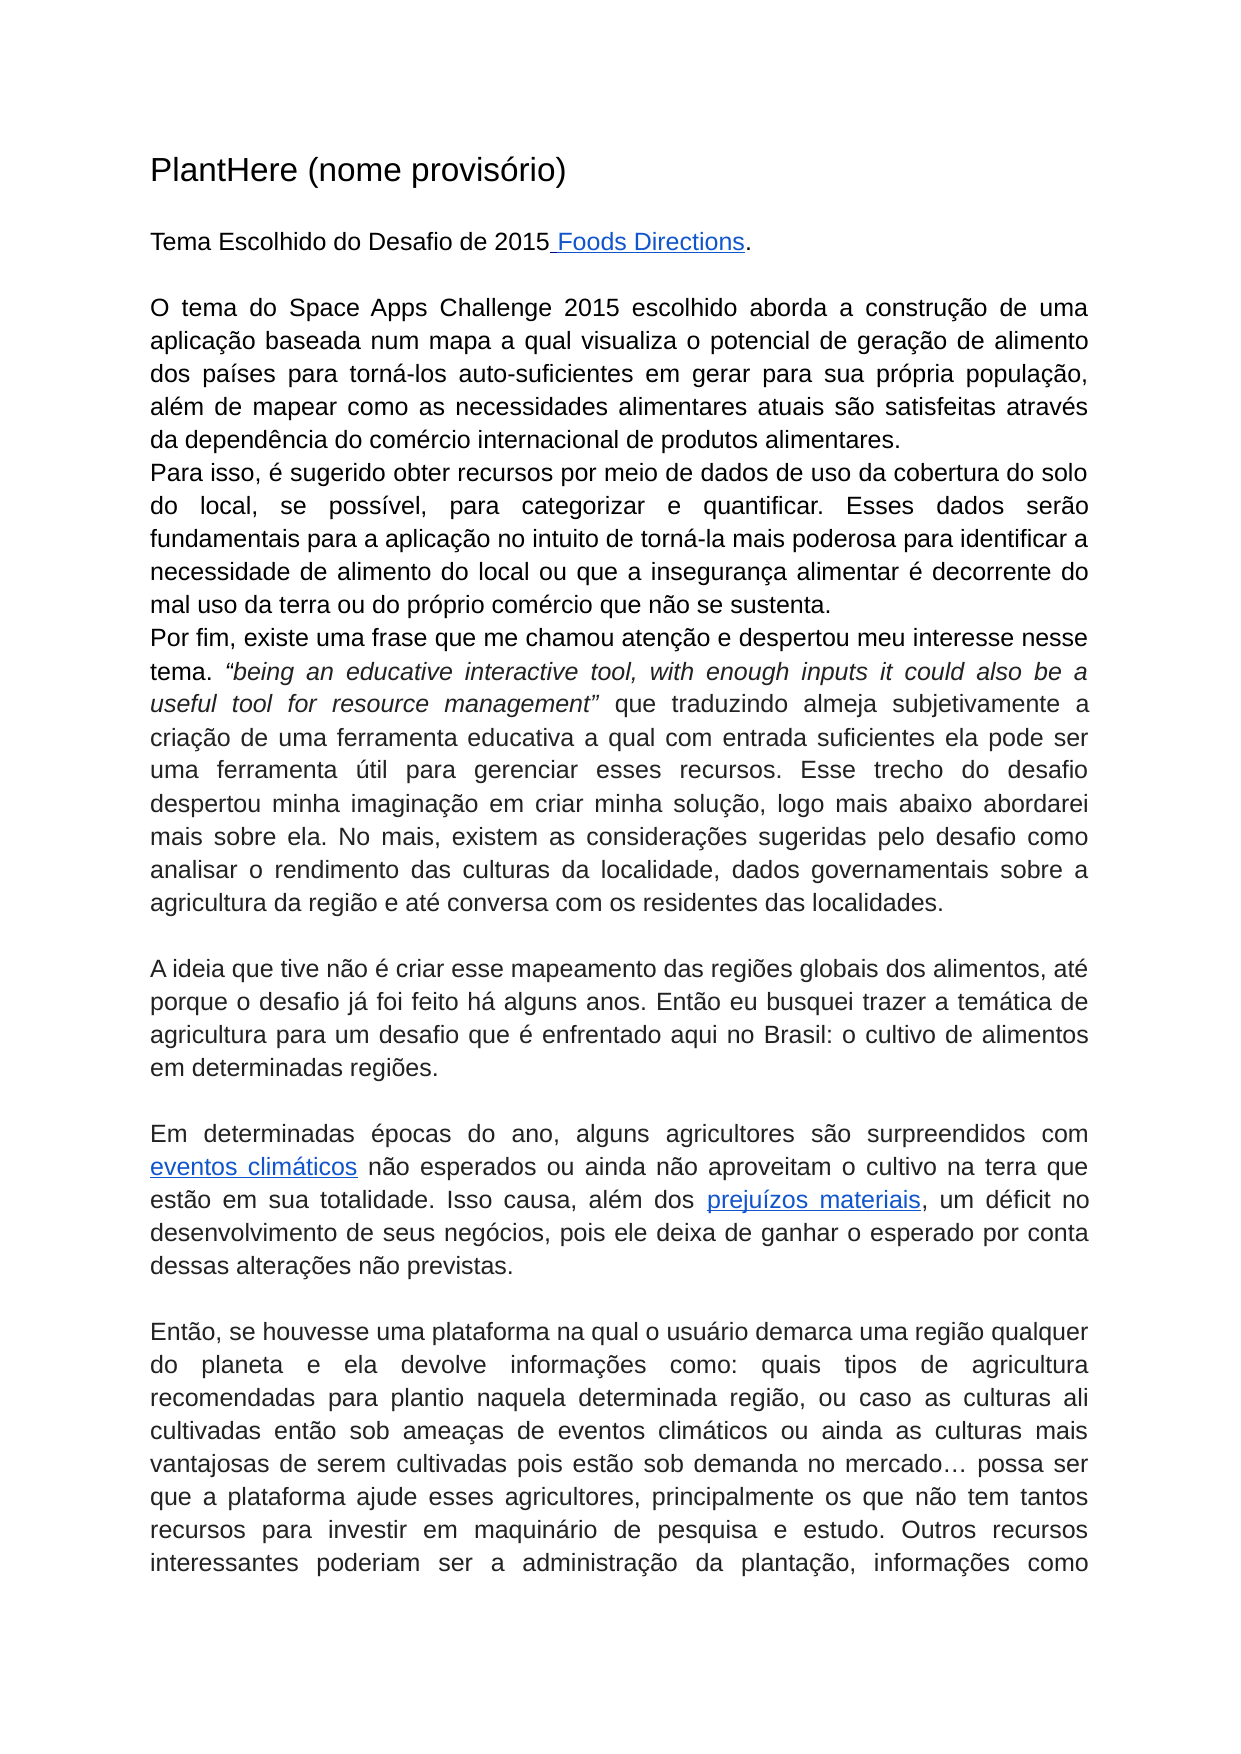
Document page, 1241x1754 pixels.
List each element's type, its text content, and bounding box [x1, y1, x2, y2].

text O tema do Space Apps Challenge 2015 escolhido aborda a construção de uma aplicação baseada num mapa a qual visualiza o potencial de geração de alimento dos países para torná-los auto-suficientes em gerar para sua própria população, além de mapear como as necessidades alimentares atuais são satisfeitas através da dependência do comércio internacional de produtos alimentares. [150, 293, 1090, 454]
text Tema Escolhido do Desafio de 2015 Foods Directions. [150, 227, 1090, 256]
text Por fim, existe uma frase que me chamou atenção e despertou meu interesse nesse tema. “being an educative interactive tool, with enough inputs it could also be a useful tool for resource management” que traduzindo almeja subjetivamente a criação de uma ferramenta educativa a qual com entrada suficientes ela pode ser uma ferramenta útil para gerenciar esses recursos. Esse trecho do desafio despertou minha imaginação em criar minha solução, logo mais abaixo abordarei mais sobre ela. No mais, existem as considerações sugeridas pelo desafio como analisar o rendimento das culturas da localidade, dados governamentais sobre a agricultura da região e até conversa com os residentes das localidades. [150, 623, 1090, 916]
text Então, se houvesse uma plataforma na qual o usuário demarca uma região qualquer do planeta e ela devolve informações como: quais tipos de agricultura recomendadas para plantio naquela determinada região, ou caso as culturas ali cultivadas então sob ameaças de eventos climáticos ou ainda as culturas mais vantajosas de serem cultivadas pois estão sob demanda no mercado… possa ser que a plataforma ajude esses agricultores, principalmente os que não tem tantos recursos para investir em maquinário de pesquisa e estudo. Outros recursos interessantes poderiam ser a administração da plantação, informações como [150, 1317, 1090, 1577]
text Em determinadas épocas do ano, alguns agricultores são surpreendidos com eventos climáticos não esperados ou ainda não aproveitam o cultivo na terra que estão em sua totalidade. Isso causa, além dos prejuízos materiais, um déficit no desenvolvimento de seus negócios, pois ele deixa de ganhar o esperado por conta dessas alterações não previstas. [150, 1119, 1090, 1279]
text A ideia que tive não é criar esse mapeamento das regiões globais dos alimentos, até porque o desafio já foi feito há alguns anos. Então eu busquei trazer a temática de agricultura para um desafio que é enfrentado aqui no Brasil: o cultivo de alimentos em determinadas regiões. [150, 954, 1090, 1081]
text PlantHere (nome provisório) [150, 150, 1090, 188]
text Para isso, é sugerido obter recursos por meio de dados de uso da cobertura do solo do local, se possível, para categorizar e quantificar. Esses dados serão fundamentais para a aplicação no intuito de torná-la mais poderosa para identificar a necessidade de alimento do local ou que a insegurança alimentar é decorrente do mal uso da terra ou do próprio comércio que não se sustenta. [150, 458, 1090, 619]
